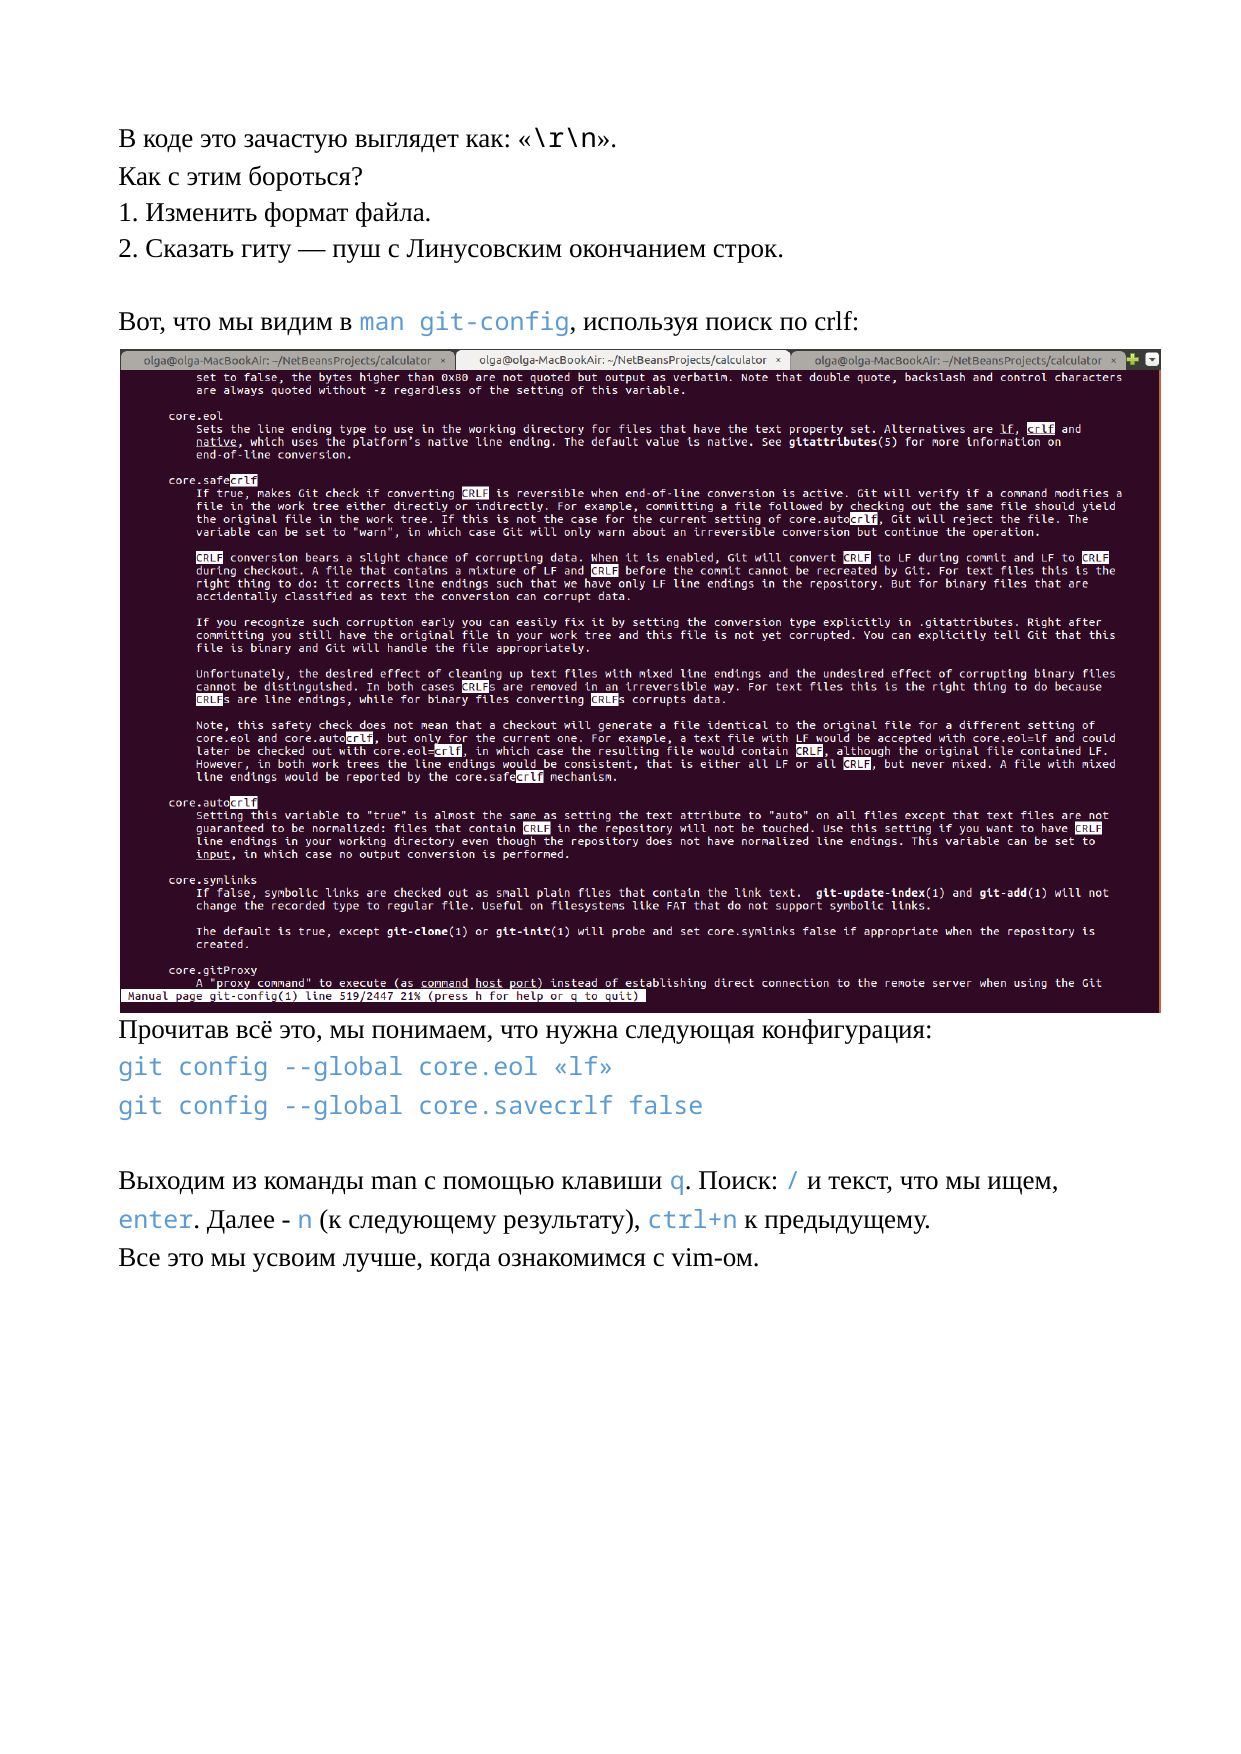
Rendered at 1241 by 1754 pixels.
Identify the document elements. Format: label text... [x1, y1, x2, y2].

text 2. Сказать гиту — пуш с Линусовским окончанием строк. [118, 232, 1122, 263]
text 1. Изменить формат файла. [118, 196, 1122, 227]
text В коде это зачастую выглядет как: «\r\n». [118, 118, 1122, 155]
text Как с этим бороться? [118, 161, 1122, 192]
text git config --global core.savecrlf false [118, 1088, 1122, 1122]
text Выходим из команды man с помощью клавиши q. Поиск: / и текст, что мы ищем, enter. Далее - n (к следующему результату), ctrl+n к предыдущему. [118, 1163, 1122, 1236]
text Все это мы усвоим лучше, когда ознакомимся с vim-ом. [118, 1241, 1122, 1272]
text Вот, что мы видим в man git-config, используя поиск по crlf: [118, 303, 1122, 337]
text git config --global core.eol «lf» [118, 1048, 1122, 1083]
text Прочитав всё это, мы понимаем, что нужна следующая конфигурация: [118, 376, 1122, 1044]
